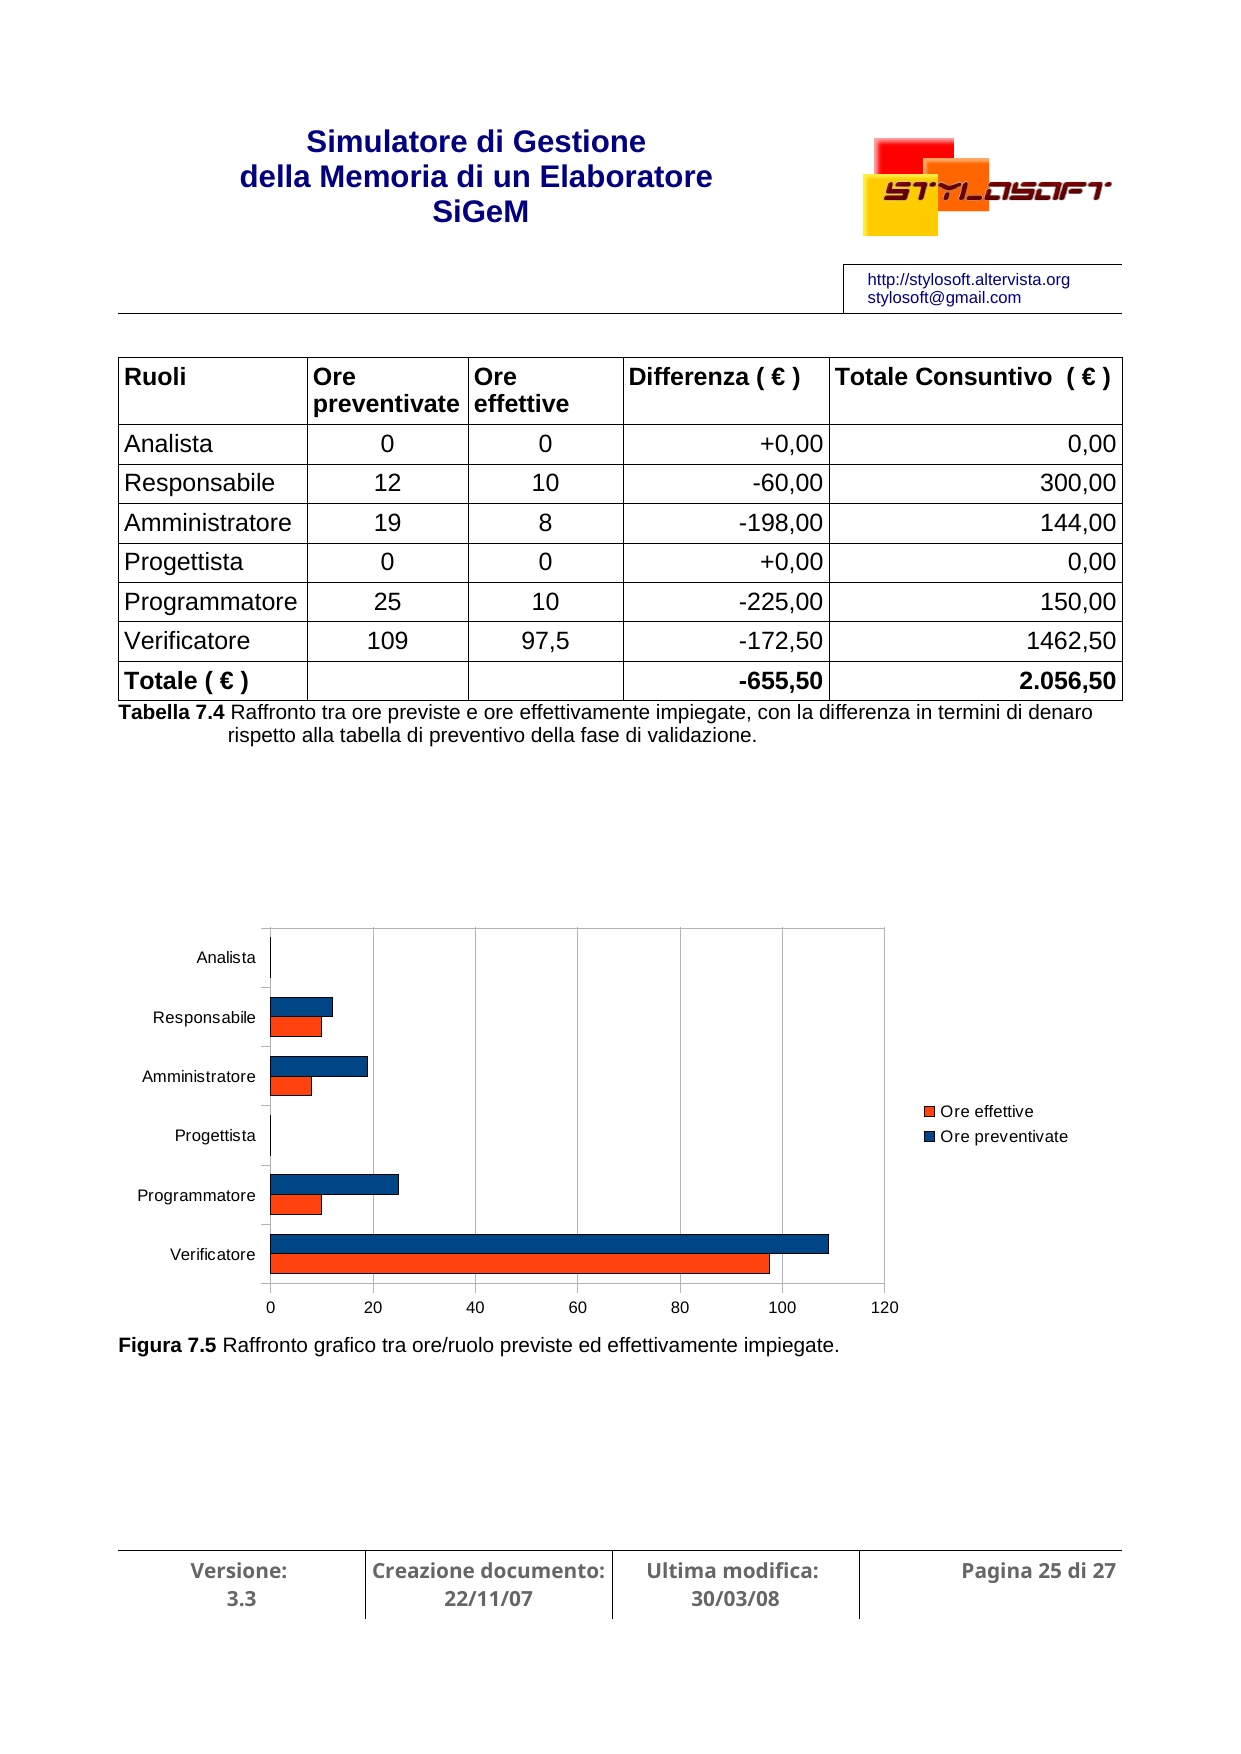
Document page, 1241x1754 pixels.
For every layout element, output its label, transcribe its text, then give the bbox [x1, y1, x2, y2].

table_cell 0 [469, 425, 623, 463]
table_cell Totale ( € ) [119, 662, 307, 700]
table_header Differenza ( € ) [624, 358, 829, 424]
table_cell -225,00 [624, 583, 829, 621]
table_cell Verificatore [119, 622, 307, 661]
table_cell 144,00 [830, 504, 1122, 542]
table_cell 10 [469, 583, 623, 621]
picture [848, 123, 1117, 247]
table_cell 8 [469, 504, 623, 542]
table_cell 150,00 [830, 583, 1122, 621]
table_cell -172,50 [624, 622, 829, 661]
table_cell 0 [308, 544, 468, 582]
table_cell 0 [308, 425, 468, 463]
table_cell 12 [308, 465, 468, 503]
table_cell 0 [469, 544, 623, 582]
text Tabella 7.4 Raffronto tra ore previste e ore effettivamente impiegate, con la differenza in termini di denaro [118, 701, 1122, 724]
table_cell 0,00 [830, 425, 1122, 463]
table_cell 300,00 [830, 465, 1122, 503]
table_cell -655,50 [624, 662, 829, 700]
table_cell [308, 662, 468, 700]
table_cell 109 [308, 622, 468, 661]
table_header Ruoli [119, 358, 307, 424]
table_cell 10 [469, 465, 623, 503]
table_cell -198,00 [624, 504, 829, 542]
table_cell 2.056,50 [830, 662, 1122, 700]
text rispetto alla tabella di preventivo della fase di validazione. [118, 724, 1122, 747]
table_cell -60,00 [624, 465, 829, 503]
table_cell Responsabile [119, 465, 307, 503]
table_header Totale Consuntivo ( € ) [830, 358, 1122, 424]
table_cell 25 [308, 583, 468, 621]
table_cell 1462,50 [830, 622, 1122, 661]
table_cell 97,5 [469, 622, 623, 661]
table_header Ore preventivate [308, 358, 468, 424]
table_cell 0,00 [830, 544, 1122, 582]
table_cell 19 [308, 504, 468, 542]
table_cell Amministratore [119, 504, 307, 542]
table_cell Programmatore [119, 583, 307, 621]
table_cell +0,00 [624, 425, 829, 463]
table_cell +0,00 [624, 544, 829, 582]
table_cell [469, 662, 623, 700]
table_cell Progettista [119, 544, 307, 582]
table_cell Analista [119, 425, 307, 463]
table_header Ore effettive [469, 358, 623, 424]
text Figura 7.5 Raffronto grafico tra ore/ruolo previste ed effettivamente impiegate. [118, 909, 1122, 1357]
